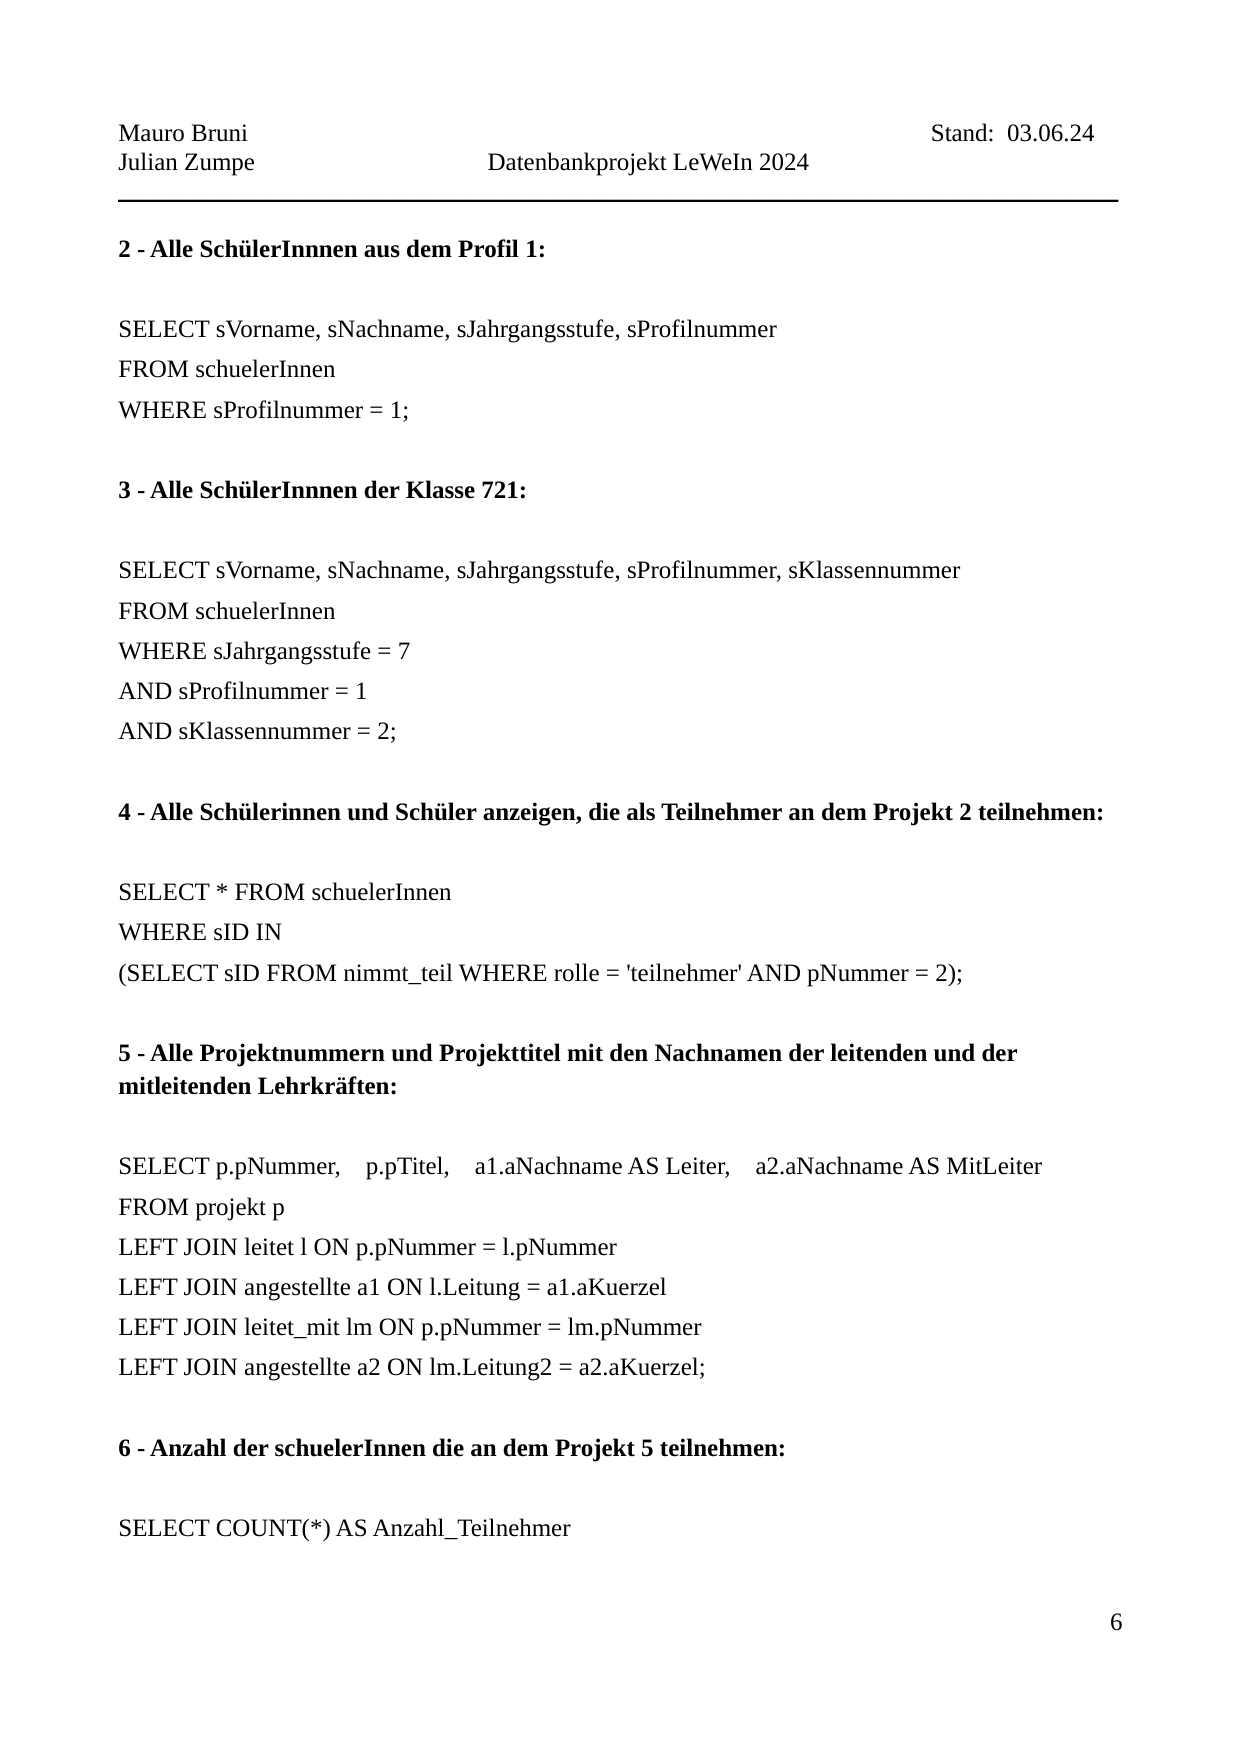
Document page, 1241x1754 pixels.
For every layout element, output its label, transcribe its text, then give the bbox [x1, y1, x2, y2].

text WHERE sID IN [118, 917, 1122, 946]
text FROM projekt p [118, 1192, 1122, 1220]
text 4 - Alle Schülerinnen und Schüler anzeigen, die als Teilnehmer an dem Projekt 2 teilnehmen: [118, 797, 1122, 826]
text LEFT JOIN angestellte a1 ON l.Leitung = a1.aKuerzel [118, 1272, 1122, 1301]
text AND sKlassennummer = 2; [118, 716, 1122, 745]
text 2 - Alle SchülerInnnen aus dem Profil 1: [118, 234, 1122, 263]
text SELECT sVorname, sNachname, sJahrgangsstufe, sProfilnummer, sKlassennummer [118, 556, 1122, 584]
text (SELECT sID FROM nimmt_teil WHERE rolle = 'teilnehmer' AND pNummer = 2); [118, 958, 1122, 986]
text SELECT * FROM schuelerInnen [118, 877, 1122, 906]
text LEFT JOIN leitet_mit lm ON p.pNummer = lm.pNummer [118, 1312, 1122, 1341]
text 3 - Alle SchülerInnnen der Klasse 721: [118, 475, 1122, 504]
text FROM schuelerInnen [118, 596, 1122, 624]
text FROM schuelerInnen [118, 354, 1122, 383]
text 5 - Alle Projektnummern und Projekttitel mit den Nachnamen der leitenden und der mitleitenden Lehrkräften: [118, 1038, 1122, 1100]
text WHERE sJahrgangsstufe = 7 [118, 636, 1122, 665]
text SELECT sVorname, sNachname, sJahrgangsstufe, sProfilnummer [118, 314, 1122, 343]
text SELECT p.pNummer, p.pTitel, a1.aNachname AS Leiter, a2.aNachname AS MitLeiter [118, 1151, 1122, 1180]
text AND sProfilnummer = 1 [118, 676, 1122, 705]
text LEFT JOIN leitet l ON p.pNummer = l.pNummer [118, 1232, 1122, 1261]
text WHERE sProfilnummer = 1; [118, 395, 1122, 423]
text SELECT COUNT(*) AS Anzahl_Teilnehmer [118, 1513, 1122, 1542]
text 6 - Anzahl der schuelerInnen die an dem Projekt 5 teilnehmen: [118, 1433, 1122, 1462]
text LEFT JOIN angestellte a2 ON lm.Leitung2 = a2.aKuerzel; [118, 1352, 1122, 1381]
